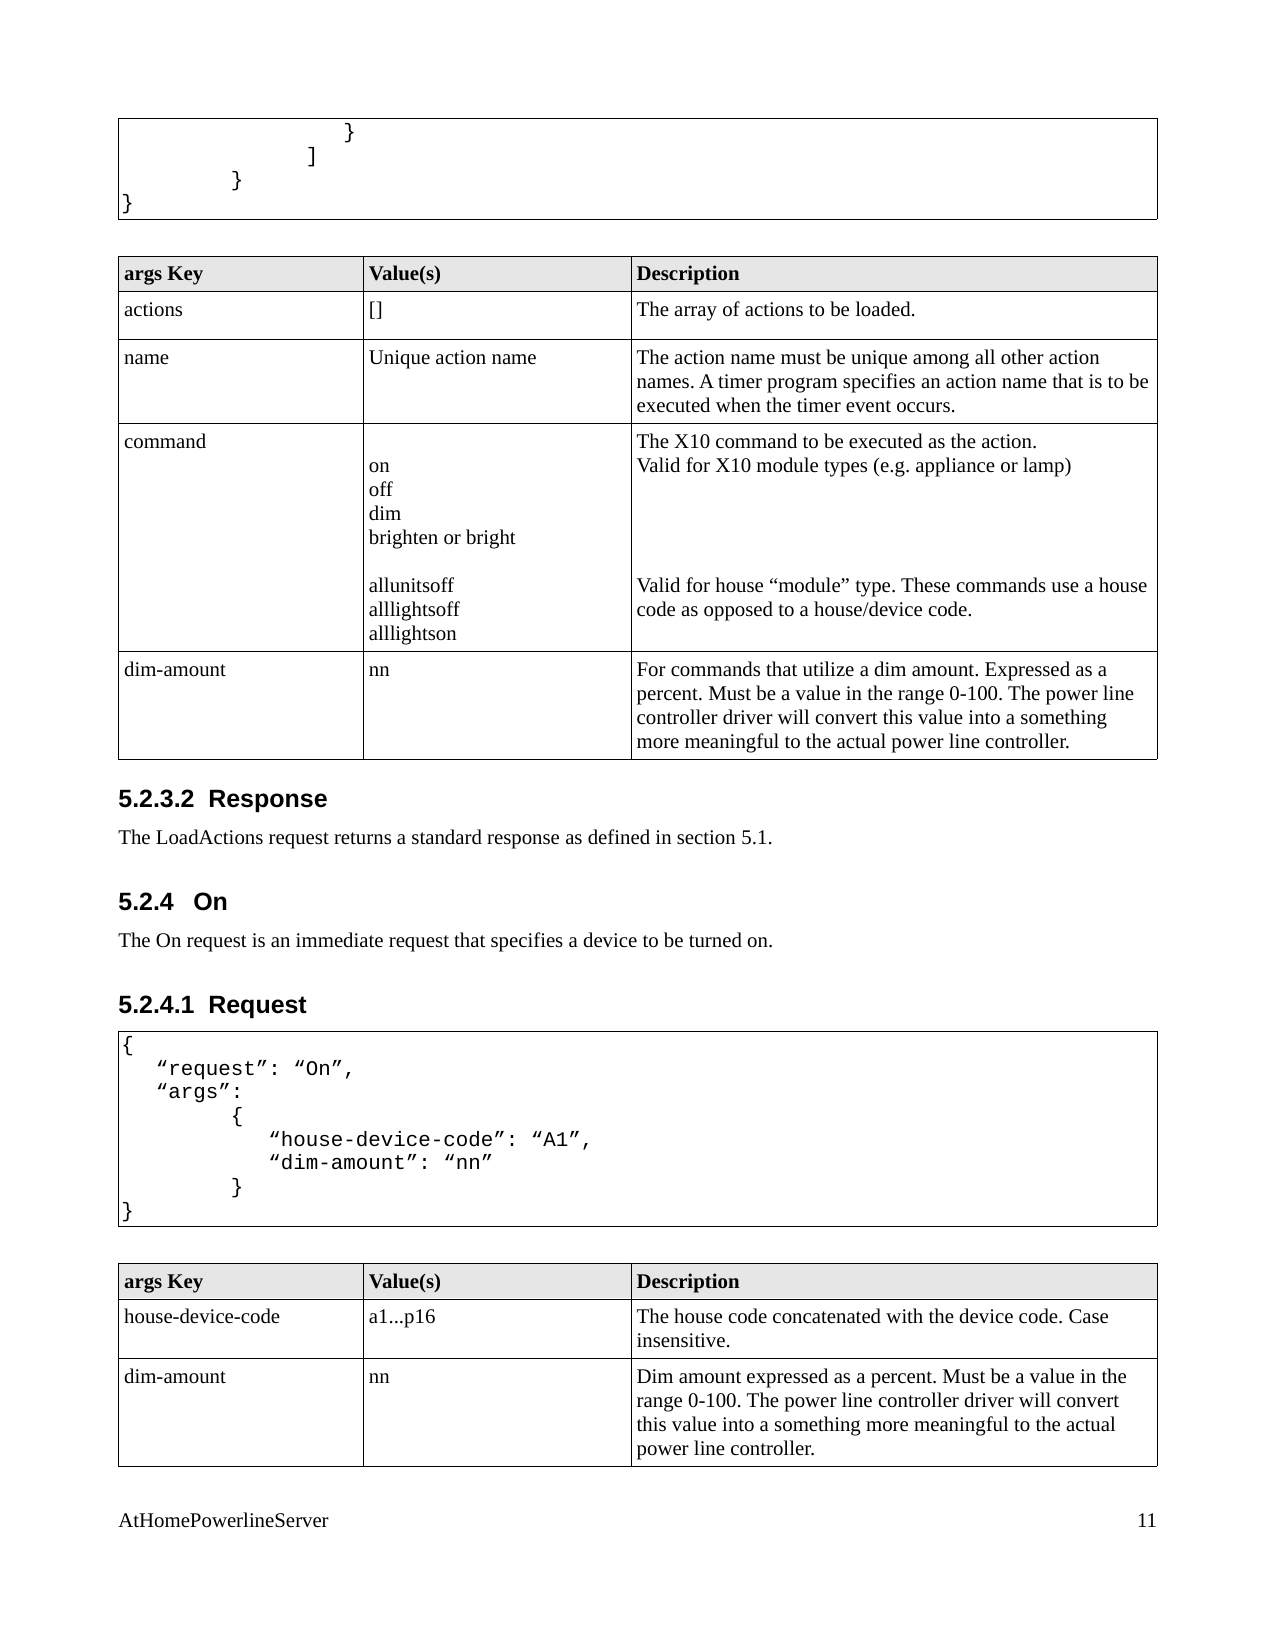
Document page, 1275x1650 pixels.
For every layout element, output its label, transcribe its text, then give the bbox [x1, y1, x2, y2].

table_cell nn [364, 1359, 631, 1466]
text The LoadActions request returns a standard response as defined in section 5.1. [118, 825, 1157, 849]
text ] [119, 142, 1157, 165]
table_cell house-device-code [119, 1300, 363, 1358]
table_cell The action name must be unique among all other action names. A timer program specifies an action name that is to be executed when the timer event occurs. [632, 340, 1157, 423]
table_header args Key [119, 257, 363, 291]
table_header Value(s) [364, 1264, 631, 1298]
table_cell The X10 command to be executed as the action. Valid for X10 module types (e.g. appliance or lamp) Valid for house “module” type. These commands use a house code as opposed to a house/device code. [632, 424, 1157, 651]
text “args”: [119, 1078, 1157, 1102]
table_cell dim-amount [119, 652, 363, 759]
table_cell The array of actions to be loaded. [632, 292, 1157, 339]
table_header Description [632, 1264, 1157, 1298]
table_cell [] [364, 292, 631, 339]
text } [119, 119, 1157, 142]
text } [119, 1196, 1157, 1226]
text } [119, 165, 1157, 189]
table_cell command [119, 424, 363, 651]
table_cell The house code concatenated with the device code. Case insensitive. [632, 1300, 1157, 1358]
table_cell nn [364, 652, 631, 759]
text } [119, 189, 1157, 219]
table_cell Unique action name [364, 340, 631, 423]
subtitle On [118, 887, 1157, 916]
table_header Value(s) [364, 257, 631, 291]
subtitle Request [118, 990, 1157, 1018]
text The On request is an immediate request that specifies a device to be turned on. [118, 928, 1157, 952]
table_header Description [632, 257, 1157, 291]
table_cell Dim amount expressed as a percent. Must be a value in the range 0-100. The power line controller driver will convert this value into a something more meaningful to the actual power line controller. [632, 1359, 1157, 1466]
text “house-device-code”: “A1”, [119, 1126, 1157, 1149]
text } [119, 1173, 1157, 1196]
table_cell For commands that utilize a dim amount. Expressed as a percent. Must be a value in the range 0-100. The power line controller driver will convert this value into a something more meaningful to the actual power line controller. [632, 652, 1157, 759]
table_cell actions [119, 292, 363, 339]
text { [119, 1032, 1157, 1054]
table_cell a1...p16 [364, 1300, 631, 1358]
table_cell name [119, 340, 363, 423]
table_cell dim-amount [119, 1359, 363, 1466]
text { [119, 1102, 1157, 1126]
subtitle Response [118, 784, 1157, 813]
text “dim-amount”: “nn” [119, 1149, 1157, 1173]
table_header args Key [119, 1264, 363, 1298]
table_cell on off dim brighten or bright allunitsoff alllightsoff alllightson [364, 424, 631, 651]
text “request”: “On”, [119, 1054, 1157, 1078]
